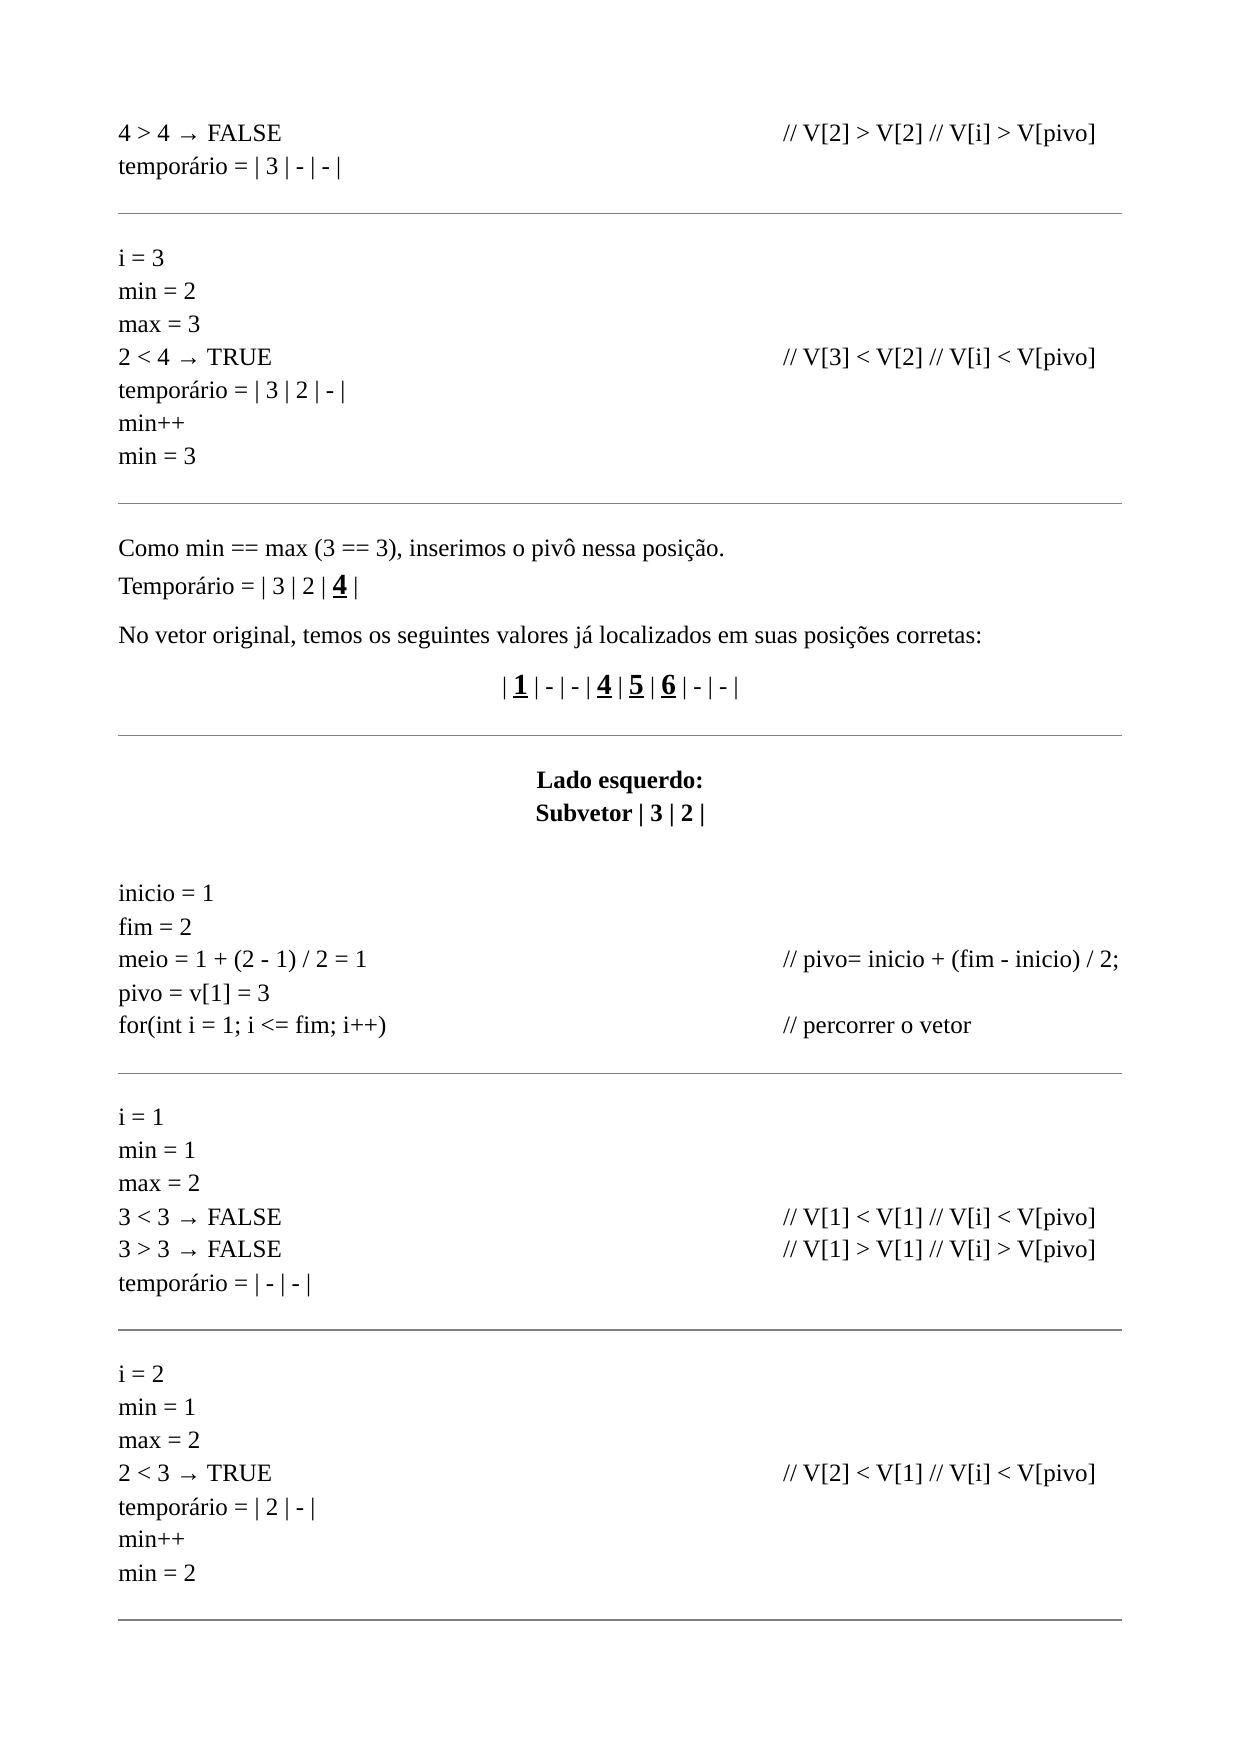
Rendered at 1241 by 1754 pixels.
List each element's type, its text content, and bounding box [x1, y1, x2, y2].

text Lado esquerdo: Subvetor | 3 | 2 | [118, 765, 1122, 827]
text i = 3 min = 2 max = 3 2 < 4 → TRUE // V[3] < V[2] // V[i] < V[pivo] temporário = | 3 | 2 | - | min++ min = 3 [118, 243, 1122, 470]
text No vetor original, temos os seguintes valores já localizados em suas posições corretas: [118, 620, 1122, 649]
text inicio = 1 fim = 2 meio = 1 + (2 - 1) / 2 = 1 // pivo= inicio + (fim - inicio) / 2; pivo = v[1] = 3 for(int i = 1; i <= fim; i++) // percorrer o vetor [118, 846, 1122, 1039]
text | 1 | - | - | 4 | 5 | 6 | - | - | [118, 667, 1122, 701]
text i = 2 min = 1 max = 2 2 < 3 → TRUE // V[2] < V[1] // V[i] < V[pivo] temporário = | 2 | - | min++ min = 2 [118, 1359, 1122, 1586]
text 4 > 4 → FALSE // V[2] > V[2] // V[i] > V[pivo] temporário = | 3 | - | - | [118, 118, 1122, 180]
text i = 1 min = 1 max = 2 3 < 3 → FALSE // V[1] < V[1] // V[i] < V[pivo] 3 > 3 → FALSE // V[1] > V[1] // V[i] > V[pivo] temporário = | - | - | [118, 1102, 1122, 1296]
text Como min == max (3 == 3), inserimos o pivô nessa posição. Temporário = | 3 | 2 | 4 | [118, 533, 1122, 600]
